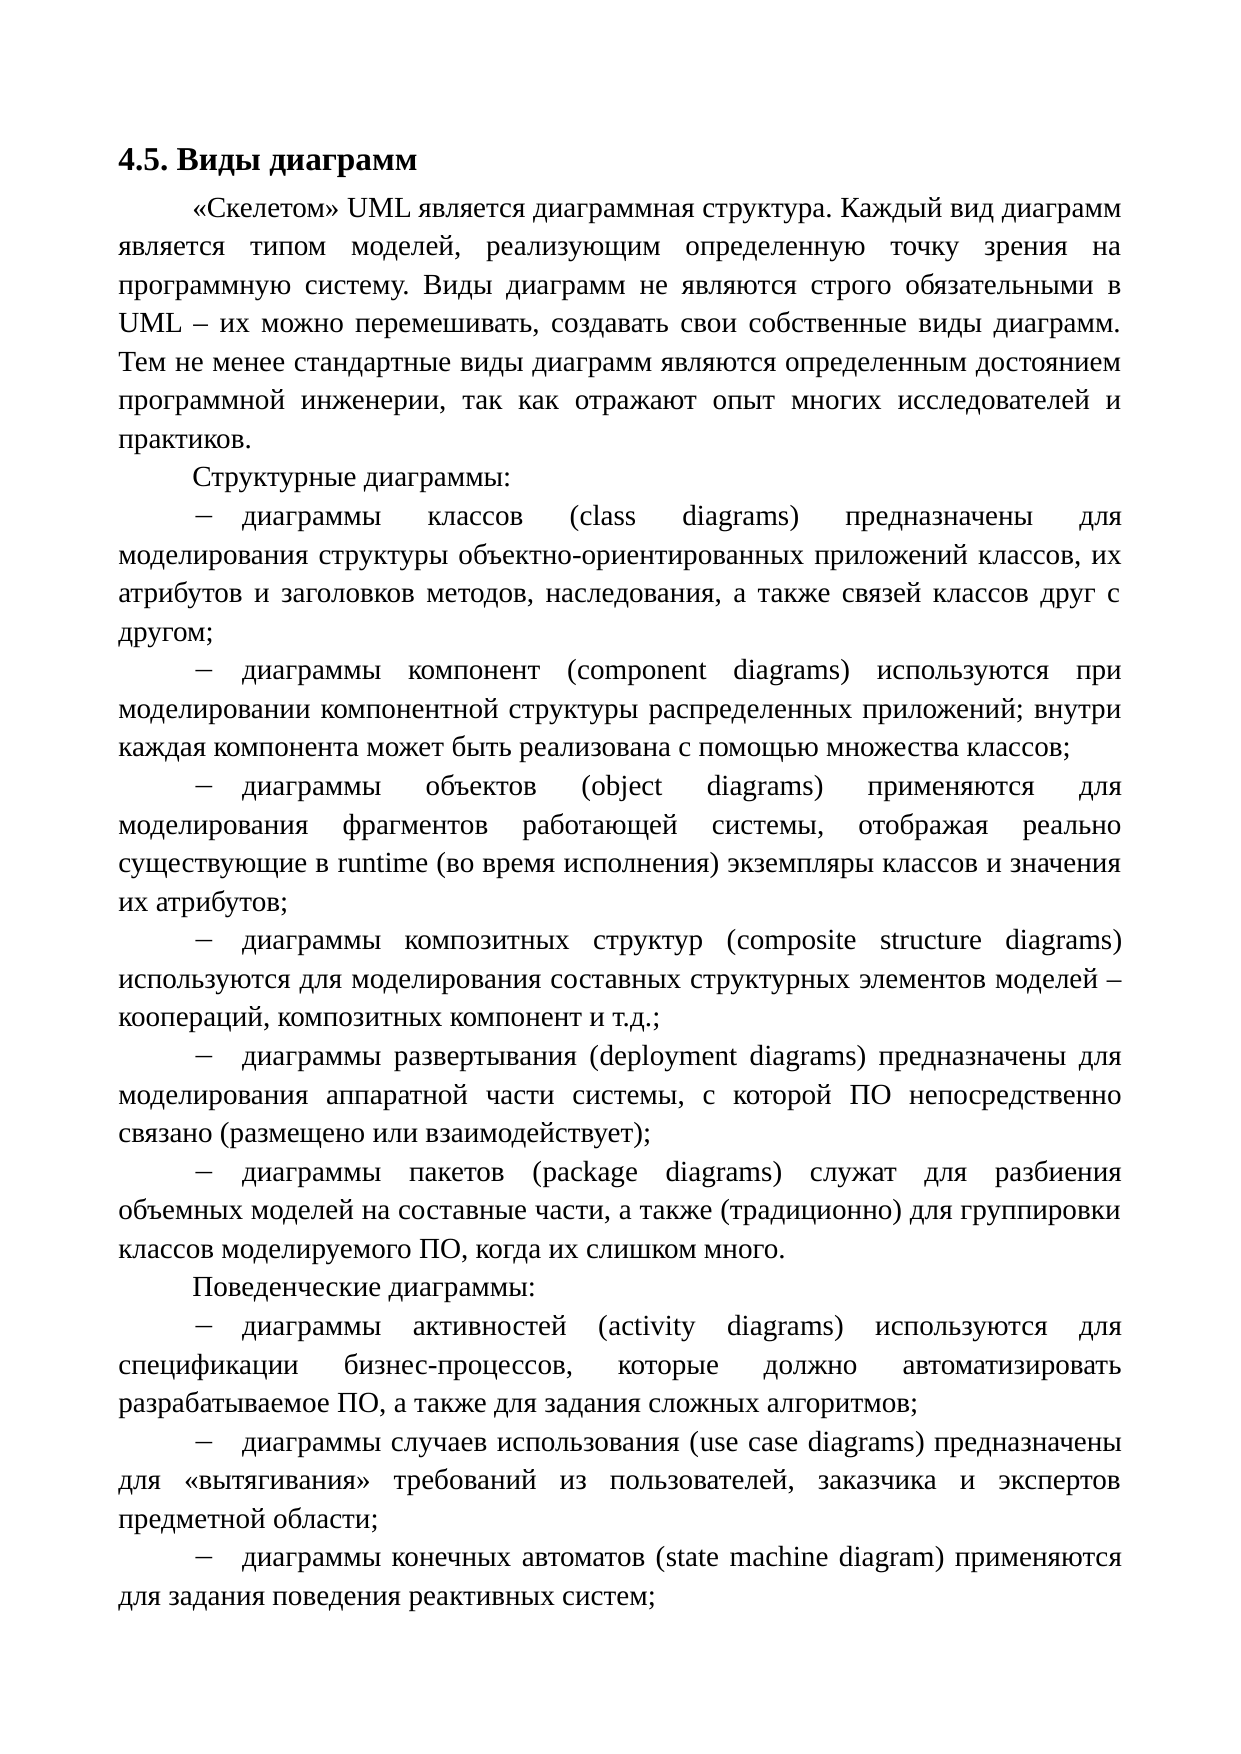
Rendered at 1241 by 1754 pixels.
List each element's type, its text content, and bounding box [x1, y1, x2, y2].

subtitle 4.5. Виды диаграмм [118, 139, 1122, 177]
text Поведенческие диаграммы: [118, 1269, 1122, 1303]
list диаграммы случаев использования (use case diagrams) предназначены для «вытягивания» требований из пользователей, заказчика и экспертов предметной области; [118, 1424, 1122, 1534]
list диаграммы объектов (object diagrams) применяются для моделирования фрагментов работающей системы, отображая реально существующие в runtime (во время исполнения) экземпляры классов и значения их атрибутов; [118, 768, 1122, 917]
list диаграммы классов (class diagrams) предназначены для моделирования структуры объектно-ориентированных приложений классов, их атрибутов и заголовков методов, наследования, а также связей классов друг с другом; [118, 498, 1122, 647]
text Структурные диаграммы: [118, 459, 1122, 493]
text «Скелетом» UML является диаграммная структура. Каждый вид диаграмм является типом моделей, реализующим определенную точку зрения на программную систему. Виды диаграмм не являются строго обязательными в UML – их можно перемешивать, создавать свои собственные виды диаграмм. Тем не менее стандартные виды диаграмм являются определенным достоянием программной инженерии, так как отражают опыт многих исследователей и практиков. [118, 190, 1122, 454]
list диаграммы активностей (activity diagrams) используются для спецификации бизнес-процессов, которые должно автоматизировать разрабатываемое ПО, а также для задания сложных алгоритмов; [118, 1308, 1122, 1419]
list диаграммы развертывания (deployment diagrams) предназначены для моделирования аппаратной части системы, с которой ПО непосредственно связано (размещено или взаимодействует); [118, 1038, 1122, 1149]
list диаграммы композитных структур (composite structure diagrams) используются для моделирования составных структурных элементов моделей – коопераций, композитных компонент и т.д.; [118, 922, 1122, 1033]
list диаграммы компонент (component diagrams) используются при моделировании компонентной структуры распределенных приложений; внутри каждая компонента может быть реализована с помощью множества классов; [118, 652, 1122, 763]
list диаграммы пакетов (package diagrams) служат для разбиения объемных моделей на составные части, а также (традиционно) для группировки классов моделируемого ПО, когда их слишком много. [118, 1154, 1122, 1264]
list диаграммы конечных автоматов (state machine diagram) применяются для задания поведения реактивных систем; [118, 1539, 1122, 1612]
